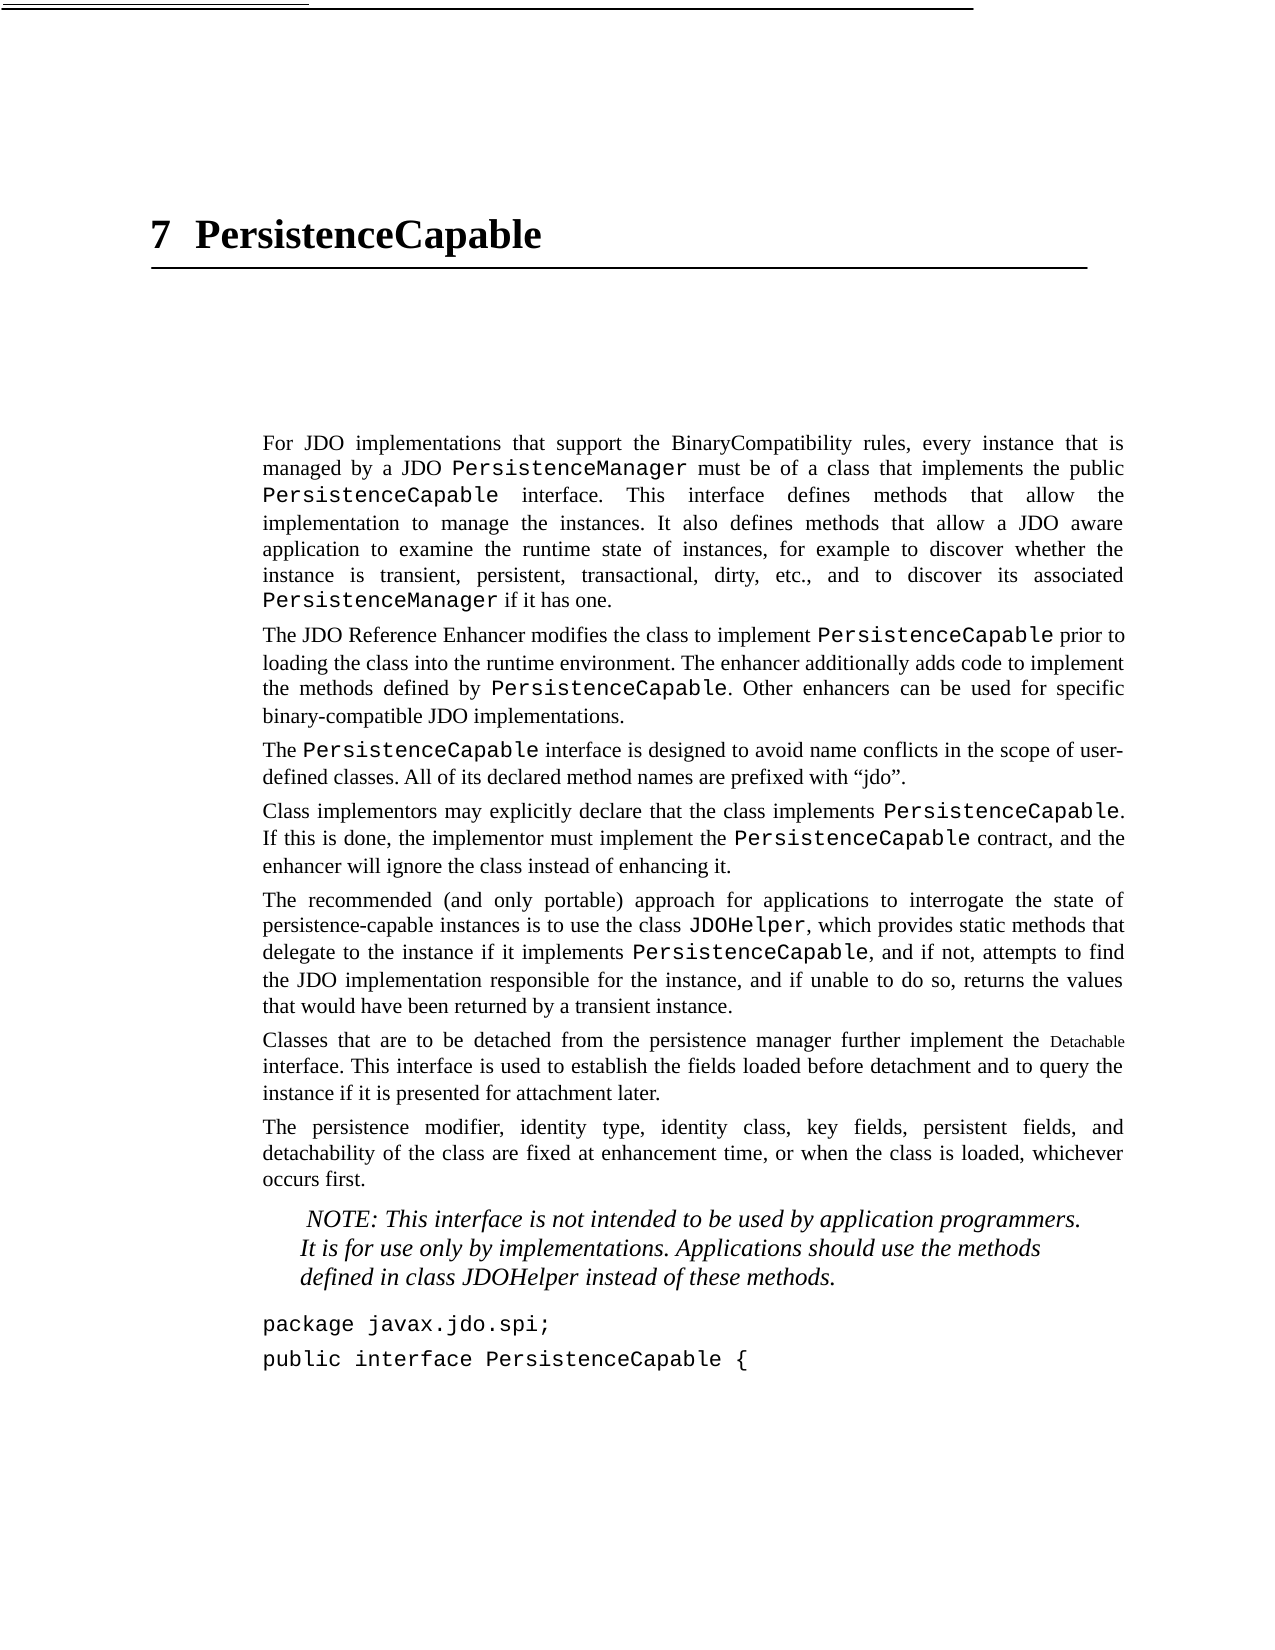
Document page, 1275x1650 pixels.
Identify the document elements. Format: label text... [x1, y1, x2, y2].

text For JDO implementations that support the BinaryCompatibility rules, every instance that is managed by a JDO PersistenceManager must be of a class that implements the public PersistenceCapable interface. This interface defines methods that allow the implementation to manage the instances. It also defines methods that allow a JDO aware application to examine the runtime state of instances, for example to discover whether the instance is transient, persistent, transactional, dirty, etc., and to discover its associated PersistenceManager if it has one. [262, 429, 1125, 614]
text public interface PersistenceCapable { [262, 1346, 1125, 1372]
text package javax.jdo.spi; [262, 1312, 1125, 1338]
text The recommended (and only portable) approach for applications to interrogate the state of persistence-capable instances is to use the class JDOHelper, which provides static methods that delegate to the instance if it implements PersistenceCapable, and if not, attempts to find the JDO implementation responsible for the instance, and if unable to do so, returns the values that would have been returned by a transient instance. [262, 886, 1125, 1018]
text Class implementors may explicitly declare that the class implements PersistenceCapable. If this is done, the implementor must implement the PersistenceCapable contract, and the enhancer will ignore the class instead of enhancing it. [262, 798, 1125, 878]
text The persistence modifier, identity type, identity class, key fields, persistent fields, and detachability of the class are fixed at enhancement time, or when the class is loaded, whichever occurs first. [262, 1113, 1125, 1191]
text Classes that are to be detached from the persistence manager further implement the Detachable interface. This interface is used to establish the fields loaded before detachment and to query the instance if it is presented for attachment later. [262, 1027, 1125, 1105]
text The PersistenceCapable interface is designed to avoid name conflicts in the scope of user-defined classes. All of its declared method names are prefixed with “jdo”. [262, 737, 1125, 789]
text NOTE: This interface is not intended to be used by application programmers. It is for use only by implementations. Applications should use the methods defined in class JDOHelper instead of these methods. [300, 1204, 1087, 1291]
text The JDO Reference Enhancer modifies the class to implement PersistenceCapable prior to loading the class into the runtime environment. The enhancer additionally adds code to implement the methods defined by PersistenceCapable. Other enhancers can be used for specific binary-compatible JDO implementations. [262, 622, 1125, 728]
subtitle PersistenceCapable [150, 210, 1125, 258]
